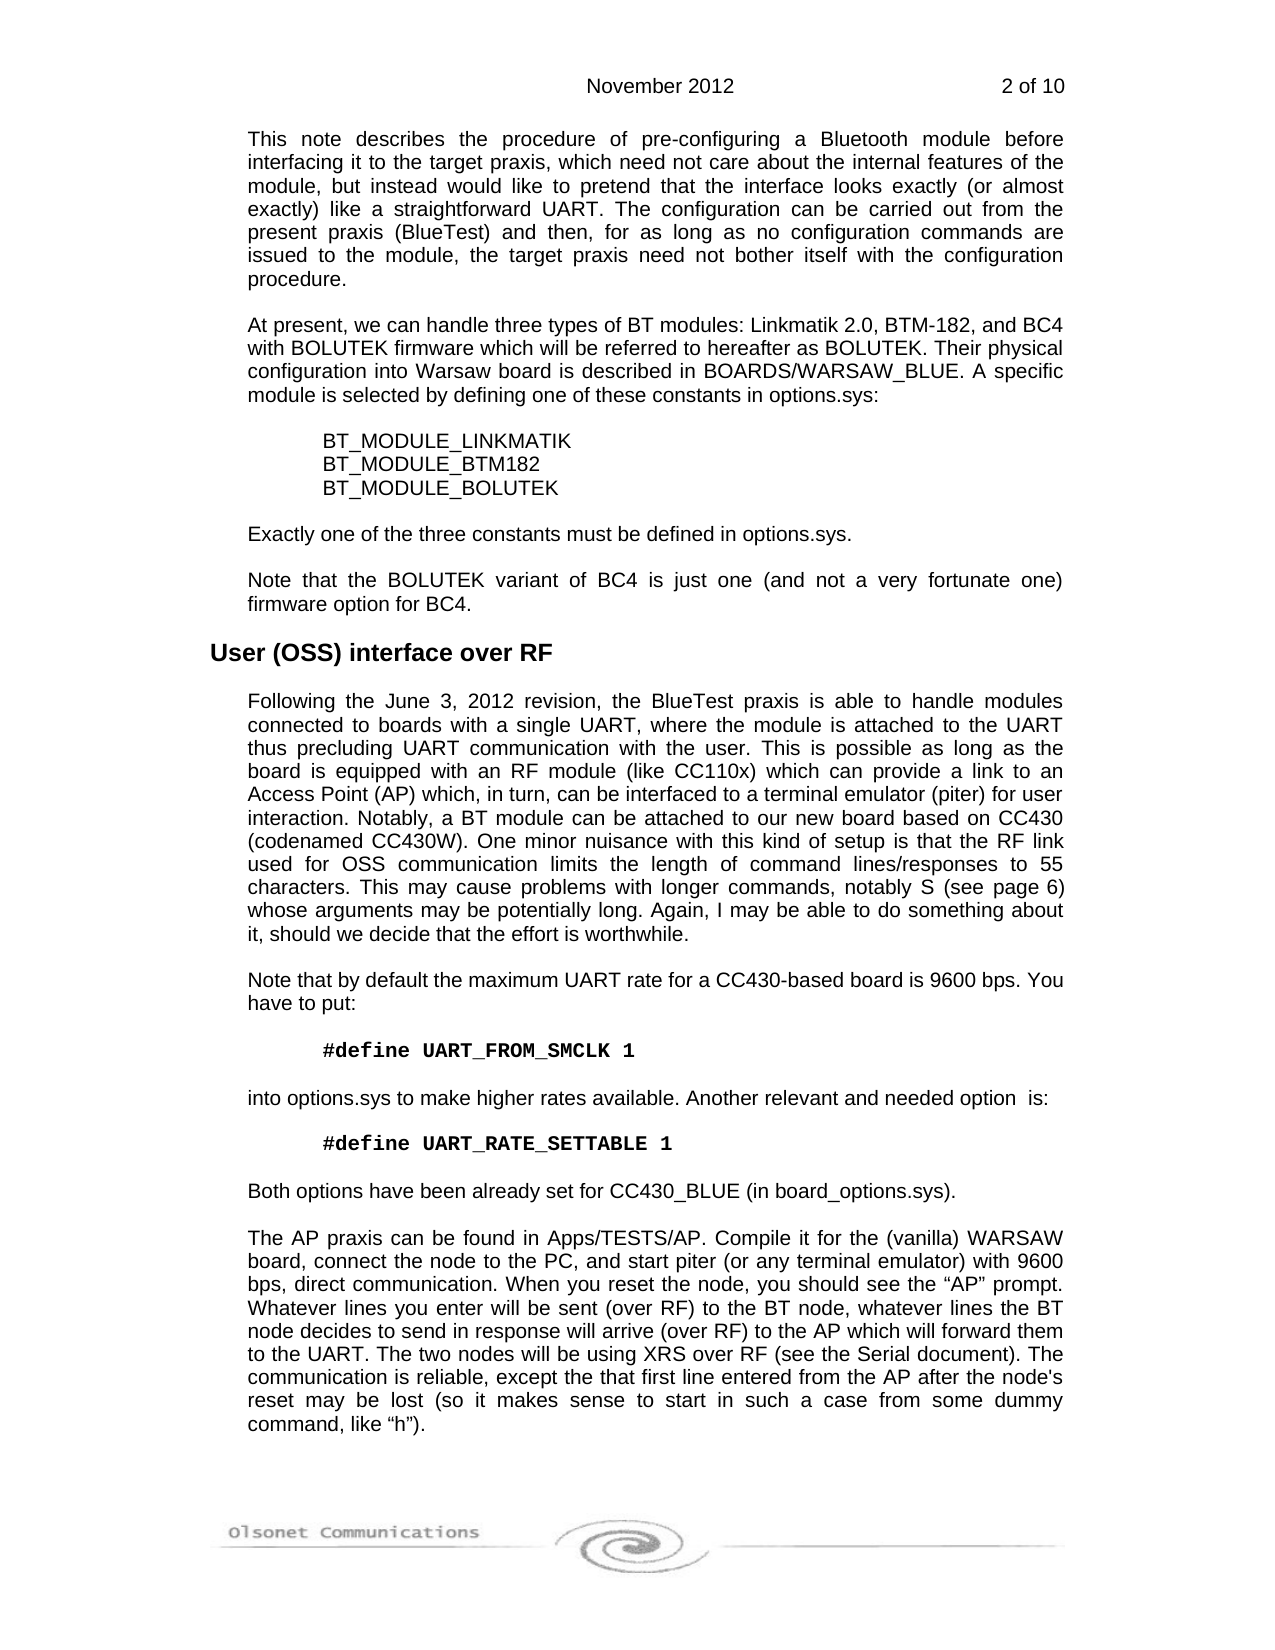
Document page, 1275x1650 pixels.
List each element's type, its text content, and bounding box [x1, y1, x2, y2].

text Exactly one of the three constants must be defined in options.sys. [247, 523, 1065, 546]
picture [210, 1504, 1065, 1596]
text Both options have been already set for CC430_BLUE (in board_options.sys). [247, 1180, 1065, 1203]
text BT_MODULE_BOLUTEK [247, 476, 1065, 499]
subtitle User (OSS) interface over RF [210, 639, 1065, 667]
text BT_MODULE_LINKMATIK [247, 430, 1065, 453]
text The AP praxis can be found in Apps/TESTS/AP. Compile it for the (vanilla) WARSAW board, connect the node to the PC, and start piter (or any terminal emulator) with 9600 bps, direct communication. When you reset the node, you should see the “AP” prompt. Whatever lines you enter will be sent (over RF) to the BT node, whatever lines the BT node decides to send in response will arrive (over RF) to the AP which will forward them to the UART. The two nodes will be using XRS over RF (see the Serial document). The communication is reliable, except the that first line entered from the AP after the node's reset may be lost (so it makes sense to start in such a case from some dummy command, like “h”). [247, 1226, 1065, 1436]
text Following the June 3, 2012 revision, the BlueTest praxis is able to handle modules connected to boards with a single UART, where the module is attached to the UART thus precluding UART communication with the user. This is possible as long as the board is equipped with an RF module (like CC110x) which can provide a link to an Access Point (AP) which, in turn, can be interfaced to a terminal emulator (piter) for user interaction. Notably, a BT module can be attached to our new board based on CC430 (codenamed CC430W). One minor nuisance with this kind of setup is that the RF link used for OSS communication limits the length of command lines/responses to 55 characters. This may cause problems with longer commands, notably S (see page 6) whose arguments may be potentially long. Again, I may be able to do something about it, should we decide that the effort is worthwhile. [247, 690, 1065, 945]
text #define UART_RATE_SETTABLE 1 [247, 1133, 1065, 1157]
text At present, we can handle three types of BT modules: Linkmatik 2.0, BTM-182, and BC4 with BOLUTEK firmware which will be referred to hereafter as BOLUTEK. Their physical configuration into Warsaw board is described in BOARDS/WARSAW_BLUE. A specific module is selected by defining one of these constants in options.sys: [247, 313, 1065, 406]
text #define UART_FROM_SMCLK 1 [247, 1038, 1065, 1063]
text BT_MODULE_BTM182 [247, 453, 1065, 476]
text Note that the BOLUTEK variant of BC4 is just one (and not a very fortunate one) firmware option for BC4. [247, 569, 1065, 616]
text Note that by default the maximum UART rate for a CC430-based board is 9600 bps. You have to put: [247, 969, 1065, 1015]
text into options.sys to make higher rates available. Another relevant and needed option is: [247, 1087, 1065, 1110]
text This note describes the procedure of pre-configuring a Bluetooth module before interfacing it to the target praxis, which need not care about the internal features of the module, but instead would like to pretend that the interface looks exactly (or almost exactly) like a straightforward UART. The configuration can be carried out from the present praxis (BlueTest) and then, for as long as no configuration commands are issued to the module, the target praxis need not bother itself with the configuration procedure. [247, 128, 1065, 290]
